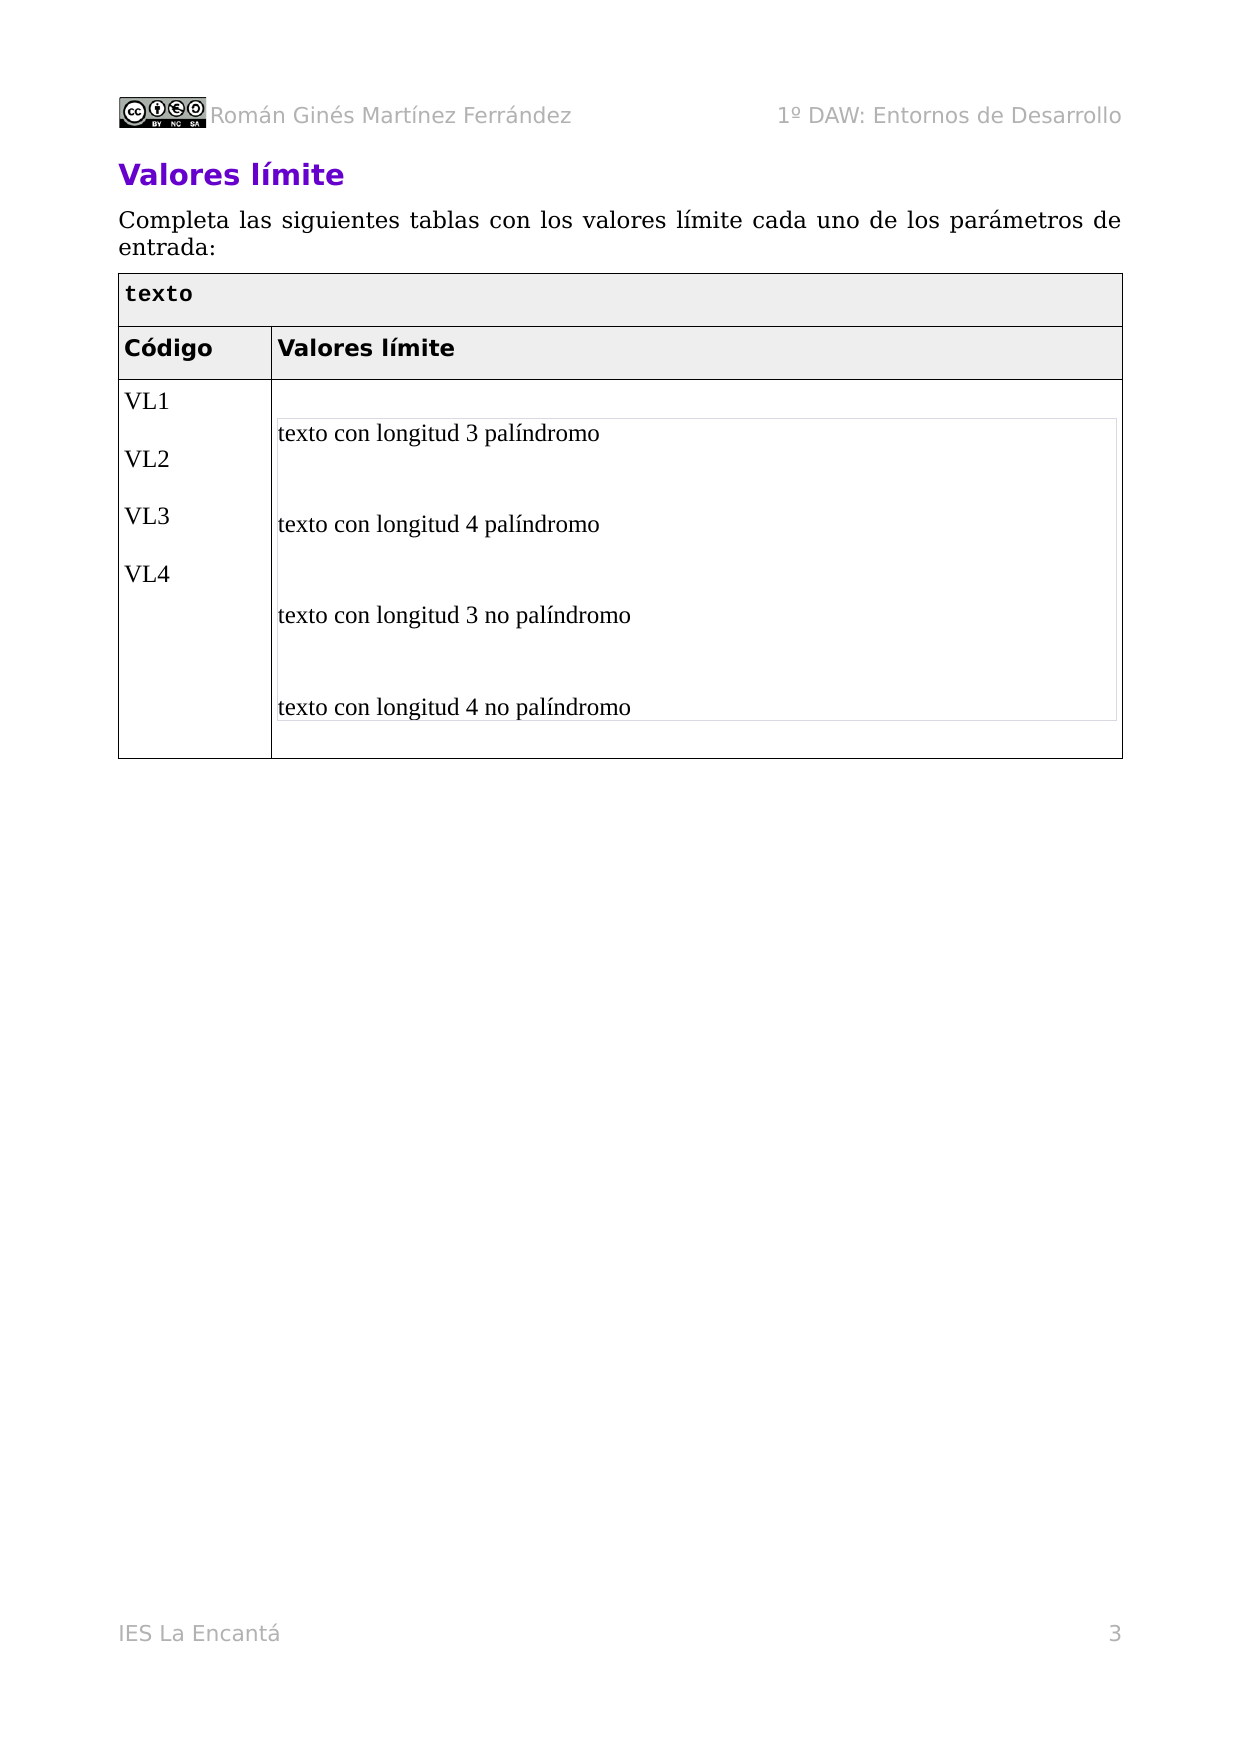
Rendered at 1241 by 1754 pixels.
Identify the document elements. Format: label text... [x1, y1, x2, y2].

text Valores límite [118, 158, 1122, 192]
table_cell Código [119, 327, 271, 379]
table_cell VL1 VL2 VL3 VL4 [119, 380, 271, 758]
table_cell Valores límite [272, 327, 1122, 379]
text Completa las siguientes tablas con los valores límite cada uno de los parámetros de entrada: [118, 207, 1122, 261]
table_header texto [119, 274, 1122, 326]
table_cell texto con longitud 3 palíndromo texto con longitud 4 palíndromo texto con longitud 3 no palíndromo texto con longitud 4 no palíndromo [272, 380, 1122, 758]
